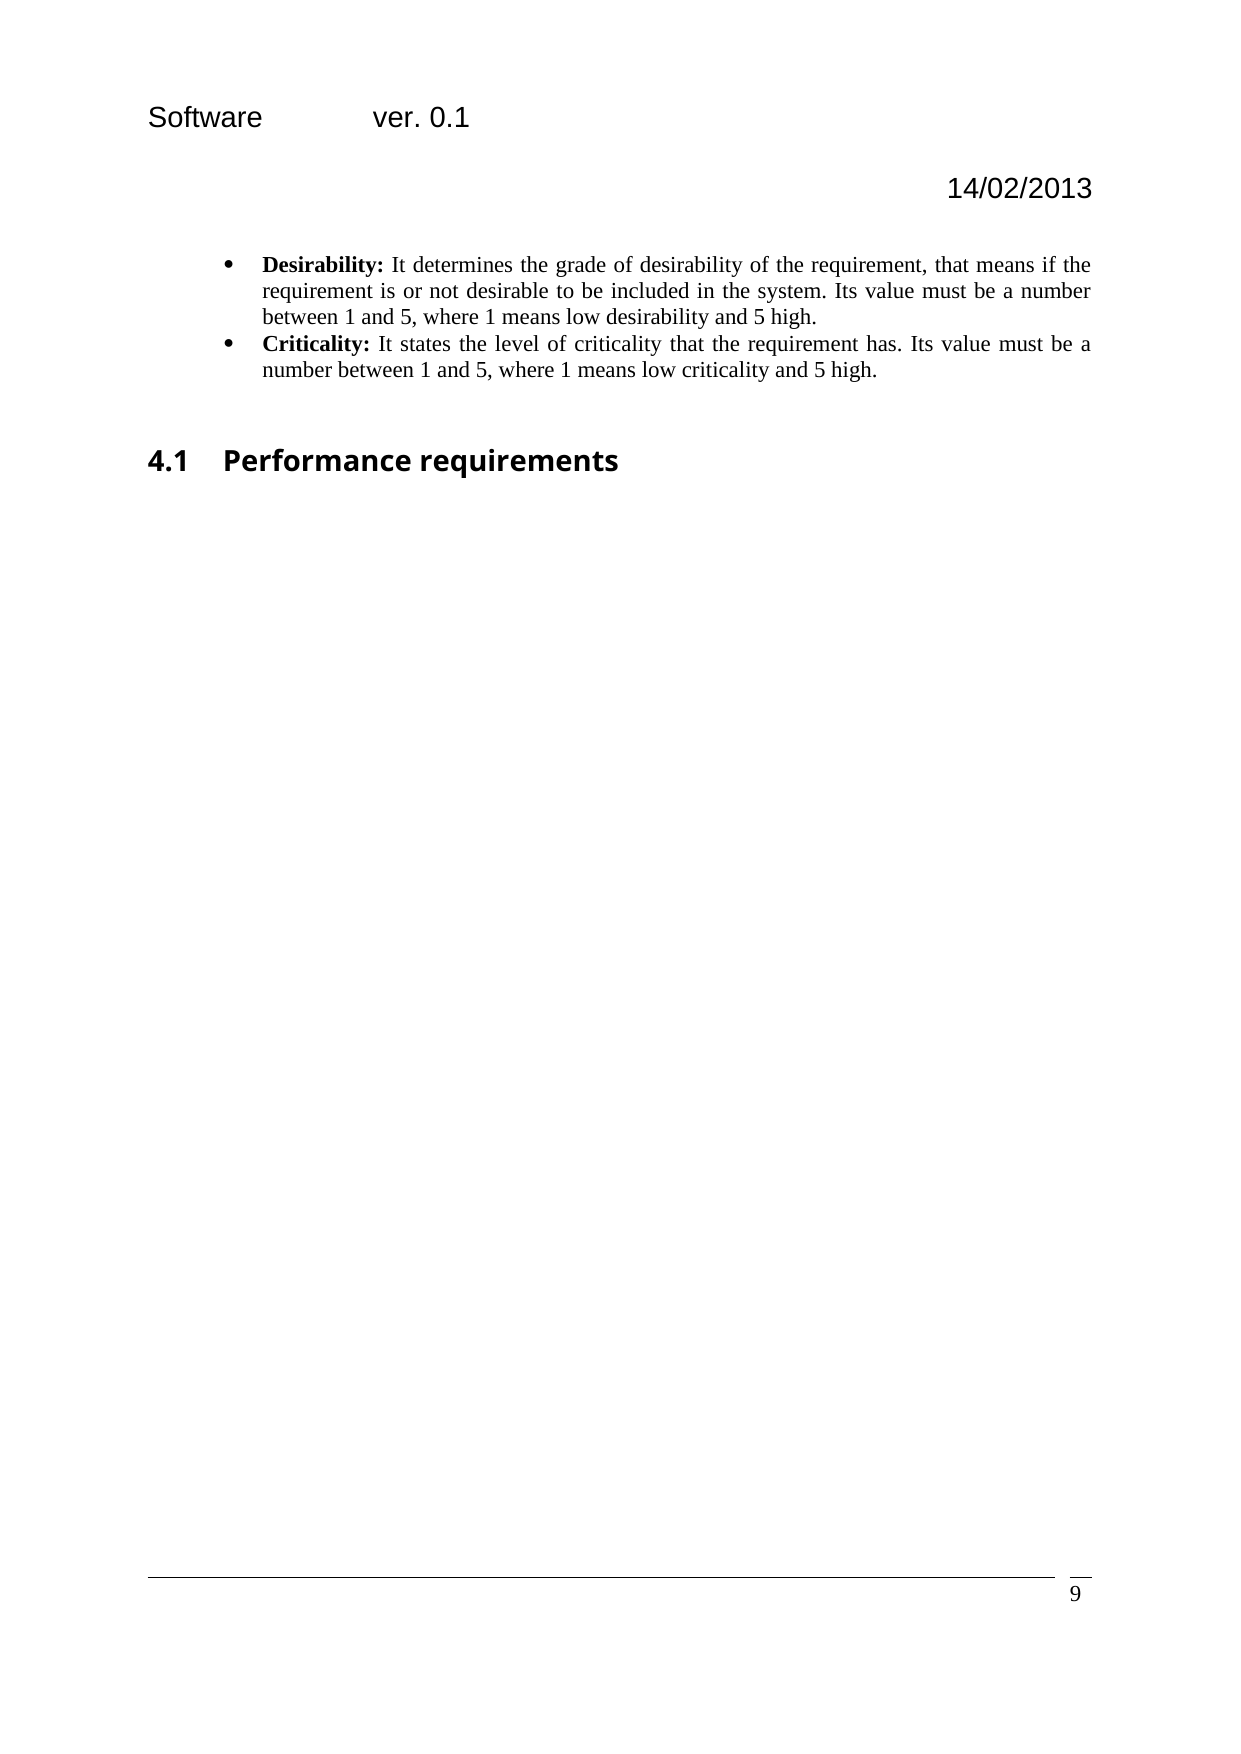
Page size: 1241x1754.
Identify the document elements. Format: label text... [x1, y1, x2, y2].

subtitle Performance requirements [148, 440, 1092, 480]
list Desirability: It determines the grade of desirability of the requirement, that means if the requirement is or not desirable to be included in the system. Its value must be a number between 1 and 5, where 1 means low desirability and 5 high. [224, 251, 1092, 330]
list Criticality: It states the level of criticality that the requirement has. Its value must be a number between 1 and 5, where 1 means low criticality and 5 high. [224, 330, 1092, 382]
